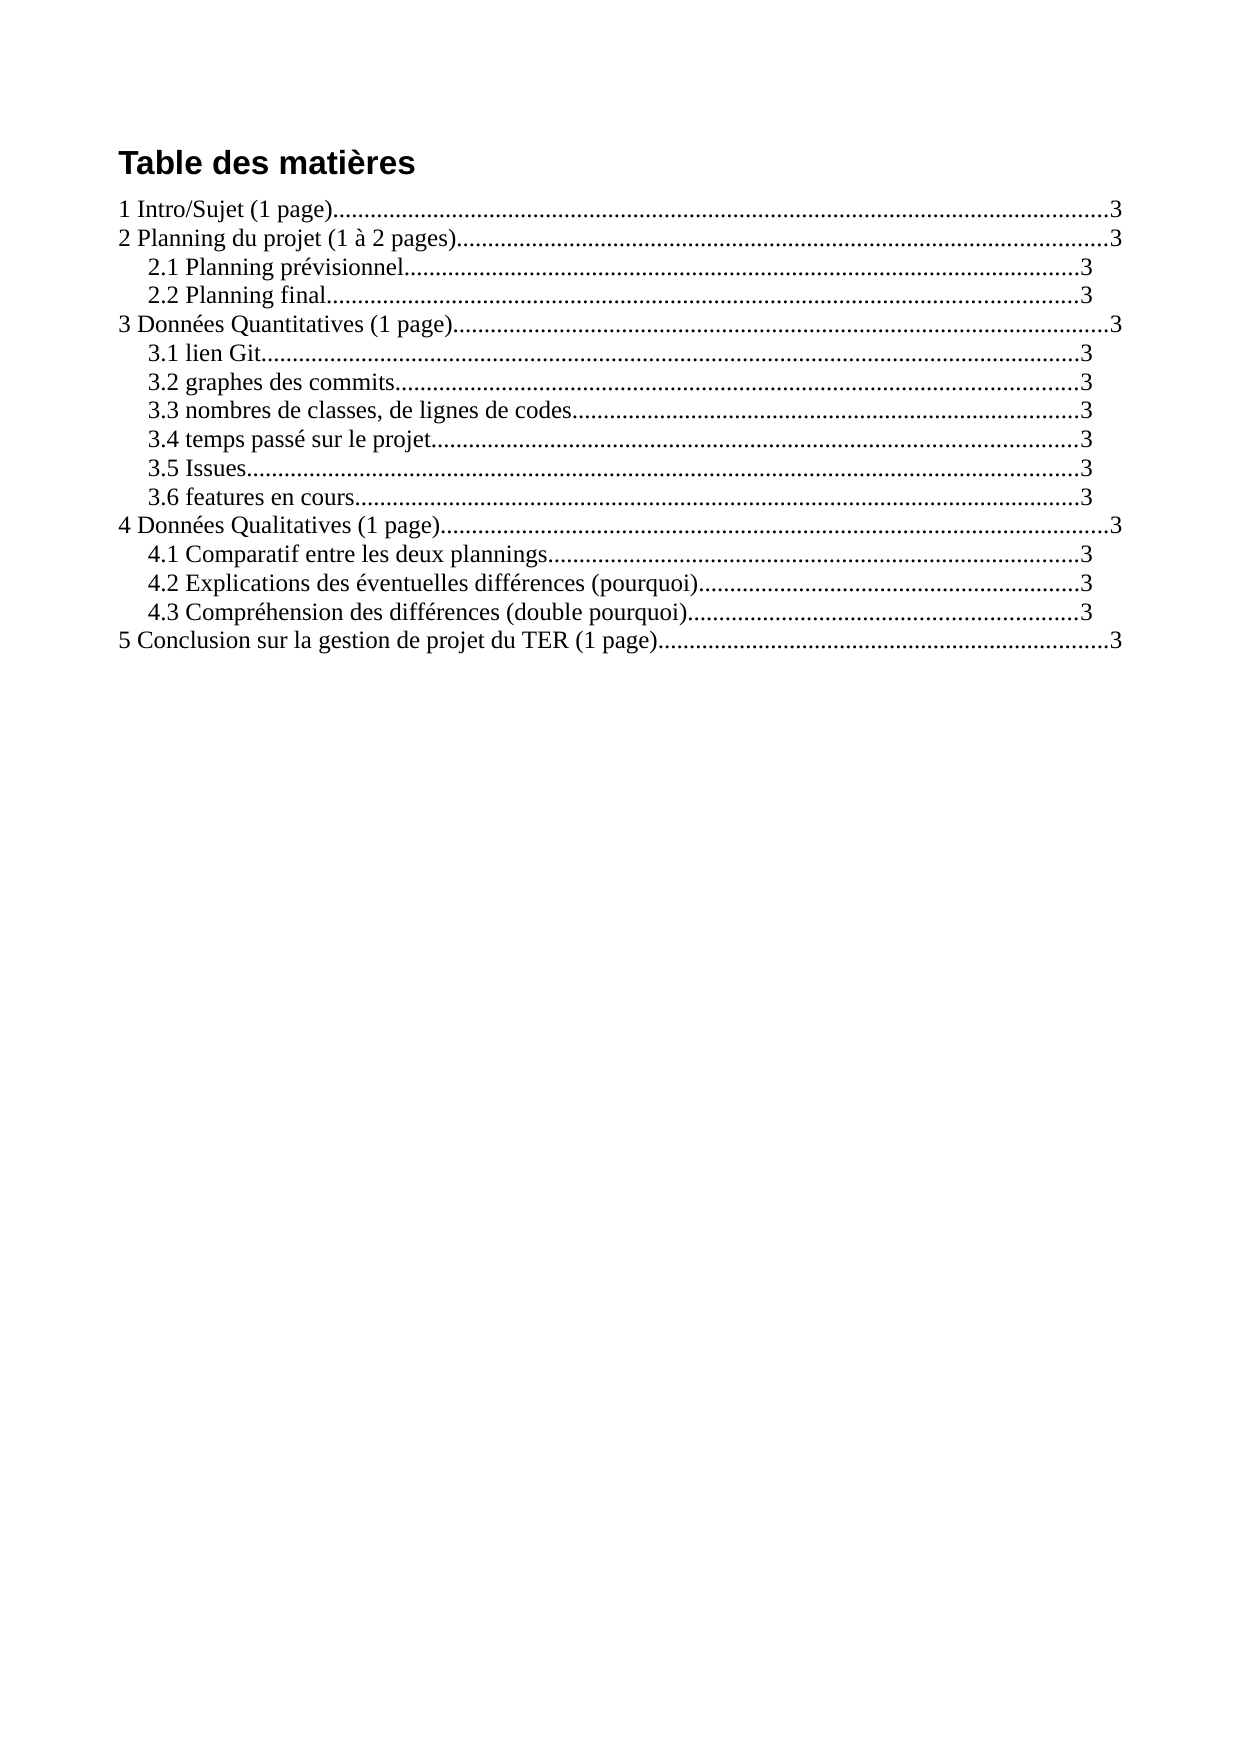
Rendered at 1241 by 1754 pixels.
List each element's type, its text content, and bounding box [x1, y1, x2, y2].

text 5 Conclusion sur la gestion de projet du TER (1 page) 3 [118, 625, 1122, 654]
text 4.3 Compréhension des différences (double pourquoi) 3 [148, 597, 1122, 625]
text 2.1 Planning prévisionnel 3 [148, 252, 1122, 280]
text 3.6 features en cours 3 [148, 482, 1122, 510]
text 3.5 Issues 3 [148, 453, 1122, 482]
text 4.2 Explications des éventuelles différences (pourquoi) 3 [148, 568, 1122, 597]
text 3.1 lien Git 3 [148, 338, 1122, 367]
text 1 Intro/Sujet (1 page) 3 [118, 194, 1122, 223]
text 3 Données Quantitatives (1 page) 3 [118, 309, 1122, 338]
text 3.3 nombres de classes, de lignes de codes 3 [148, 395, 1122, 424]
text 4.1 Comparatif entre les deux plannings 3 [148, 539, 1122, 568]
text 3.4 temps passé sur le projet 3 [148, 424, 1122, 453]
subtitle Table des matières [118, 143, 1122, 182]
text 4 Données Qualitatives (1 page) 3 [118, 510, 1122, 539]
text 2 Planning du projet (1 à 2 pages) 3 [118, 223, 1122, 252]
text 3.2 graphes des commits 3 [148, 367, 1122, 395]
text 2.2 Planning final 3 [148, 280, 1122, 309]
